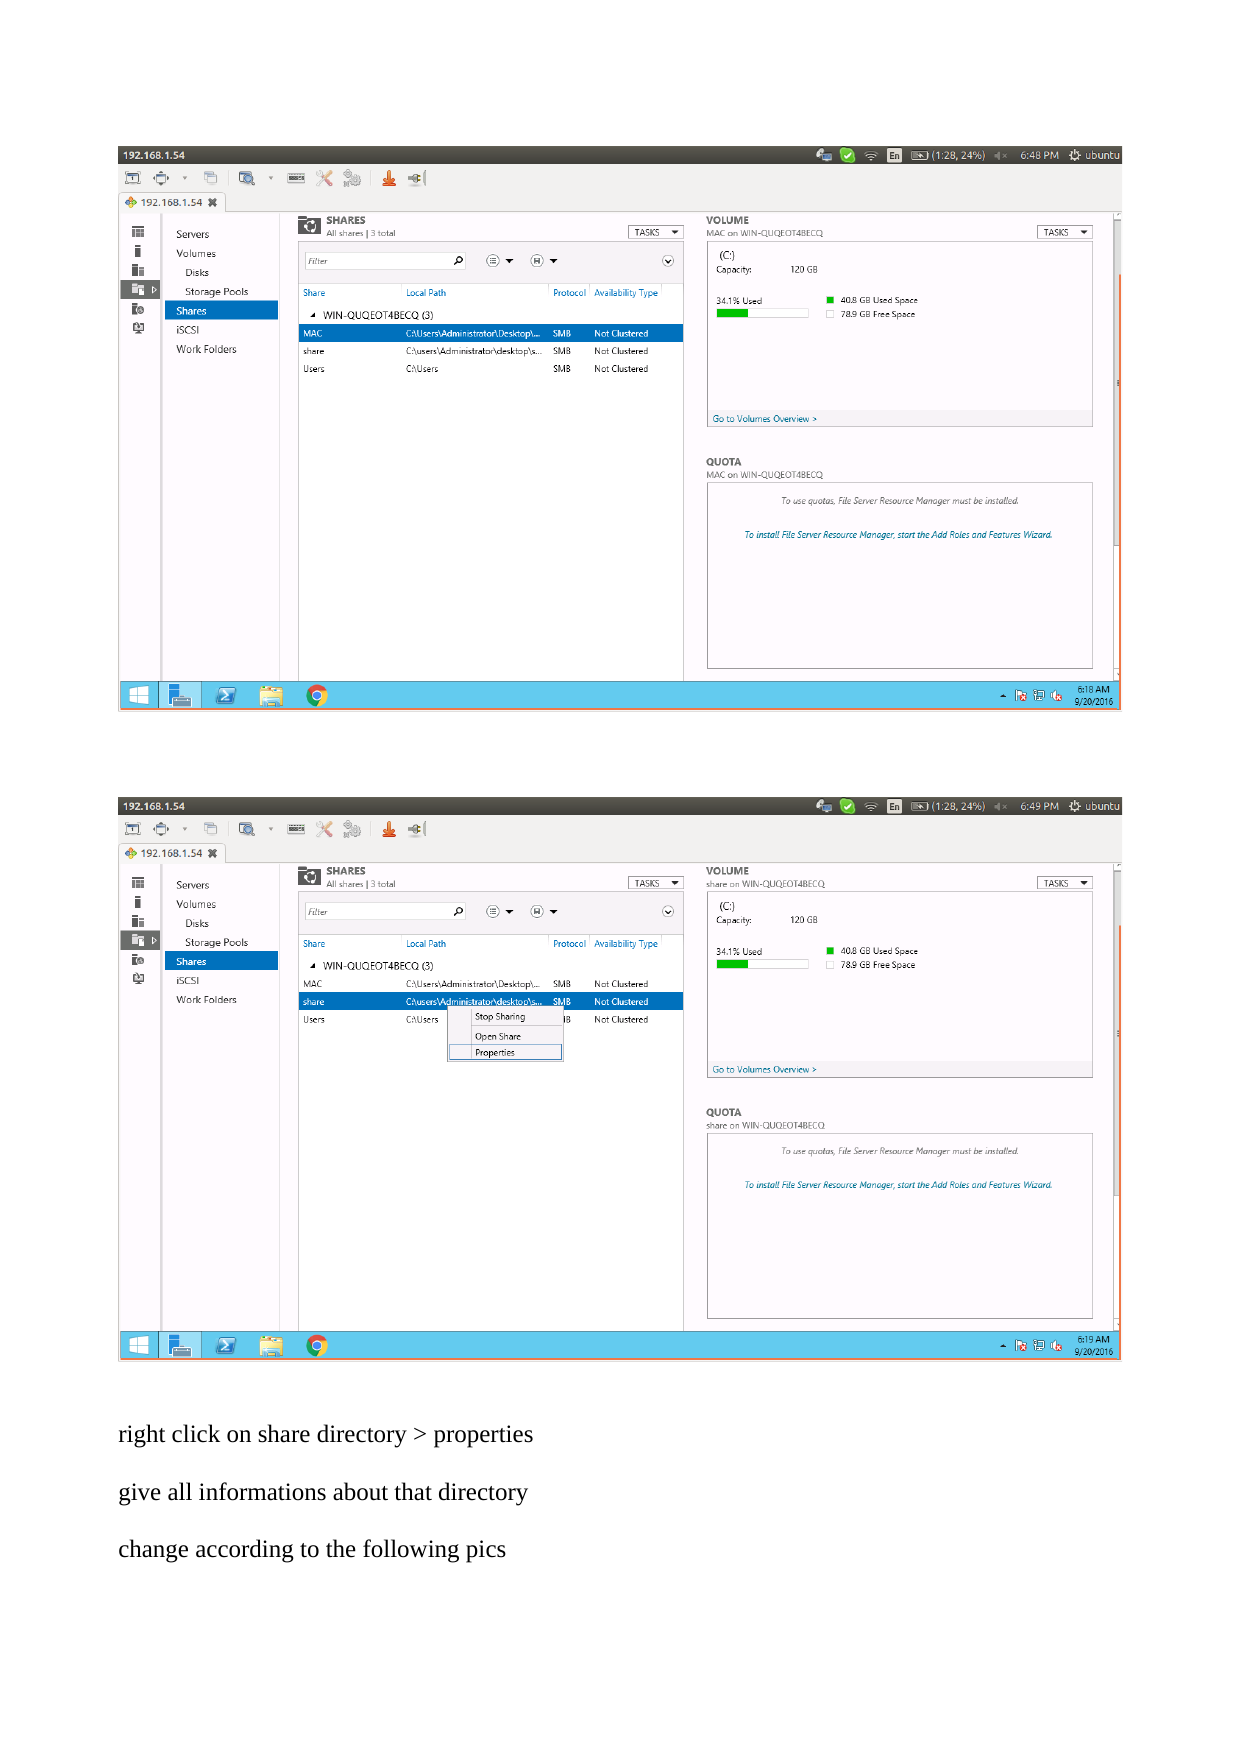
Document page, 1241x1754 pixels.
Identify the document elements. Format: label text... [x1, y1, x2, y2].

text give all informations about that directory [118, 1477, 1122, 1506]
picture [118, 797, 1123, 1362]
text right click on share directory > properties [118, 1419, 1122, 1448]
text change according to the following pics [118, 1534, 1122, 1563]
picture [118, 146, 1123, 712]
